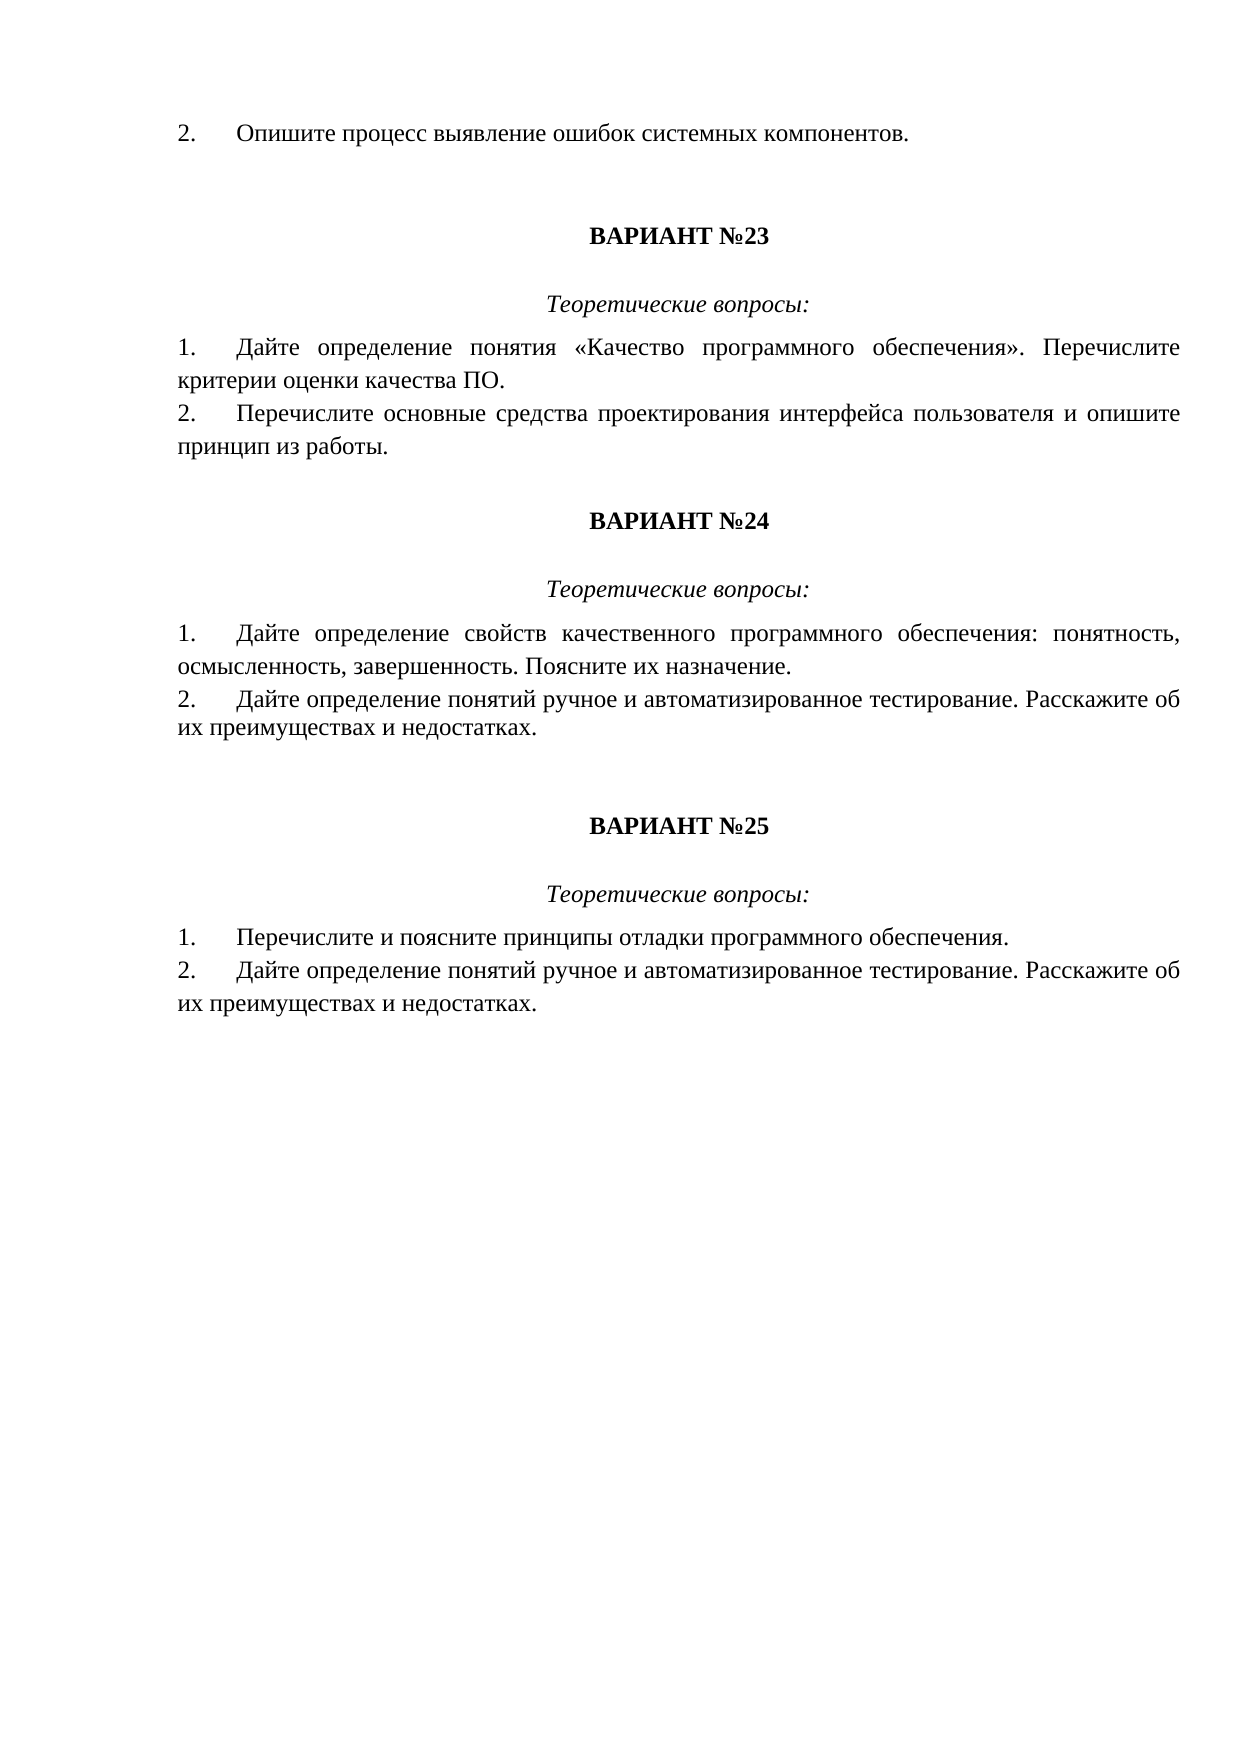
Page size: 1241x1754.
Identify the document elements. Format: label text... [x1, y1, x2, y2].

list Перечислите и поясните принципы отладки программного обеспечения. [177, 922, 1181, 951]
list Дайте определение понятий ручное и автоматизированное тестирование. Расскажите об их преимуществах и недостатках. [177, 684, 1181, 741]
list Дайте определение свойств качественного программного обеспечения: понятность, осмысленность, завершенность. Поясните их назначение. [177, 618, 1181, 679]
text Теоретические вопросы: [177, 879, 1181, 908]
list Перечислите основные средства проектирования интерфейса пользователя и опишите принцип из работы. [177, 398, 1181, 460]
list Опишите процесс выявление ошибок системных компонентов. [177, 118, 1181, 147]
text Теоретические вопросы: [177, 289, 1181, 318]
text ВАРИАНТ №24 [177, 506, 1181, 535]
text ВАРИАНТ №23 [177, 221, 1181, 250]
text ВАРИАНТ №25 [177, 811, 1181, 840]
list Дайте определение понятия «Качество программного обеспечения». Перечислите критерии оценки качества ПО. [177, 332, 1181, 394]
list Дайте определение понятий ручное и автоматизированное тестирование. Расскажите об их преимуществах и недостатках. [177, 956, 1181, 1017]
text Теоретические вопросы: [177, 574, 1181, 603]
